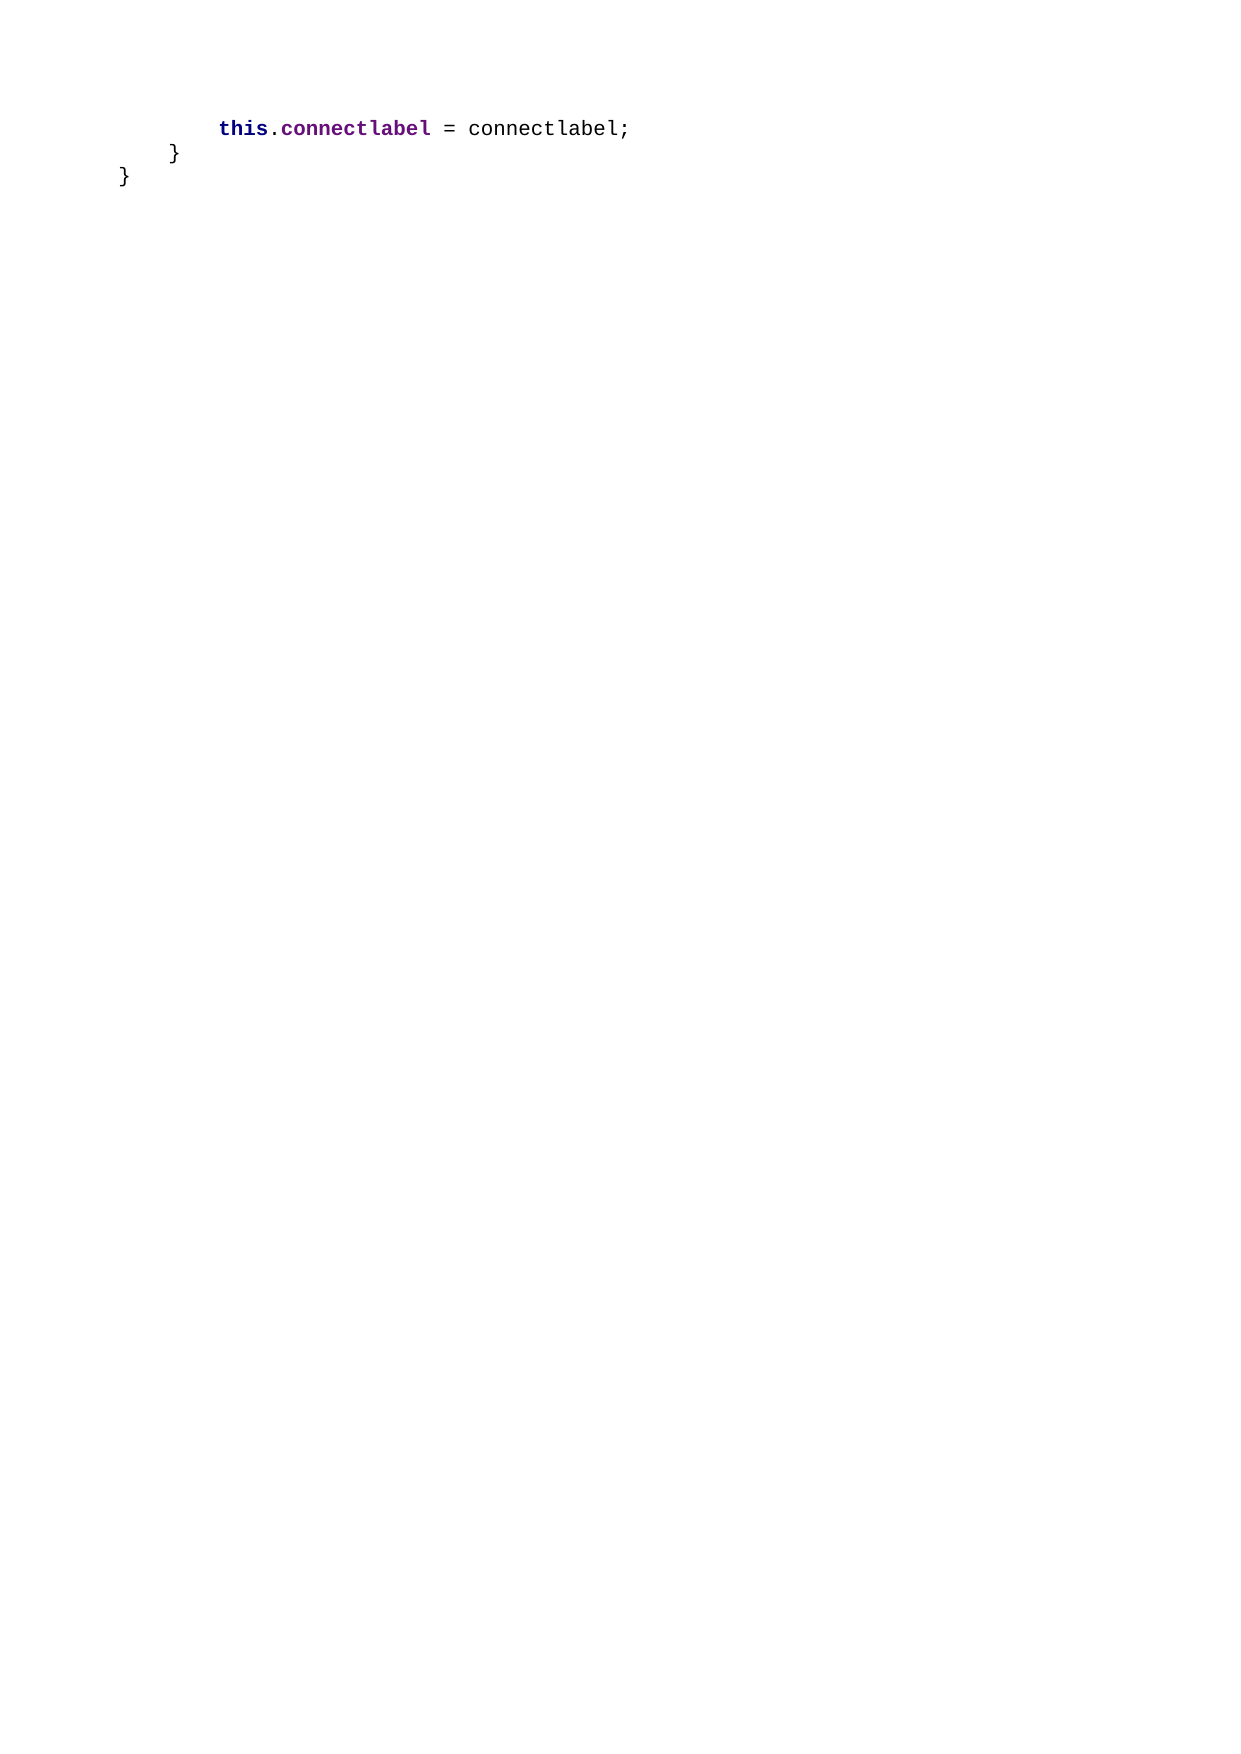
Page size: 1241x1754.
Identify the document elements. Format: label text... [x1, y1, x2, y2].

text } [118, 165, 1145, 189]
text this.connectlabel = connectlabel; [118, 118, 1145, 142]
text } [118, 142, 1145, 165]
